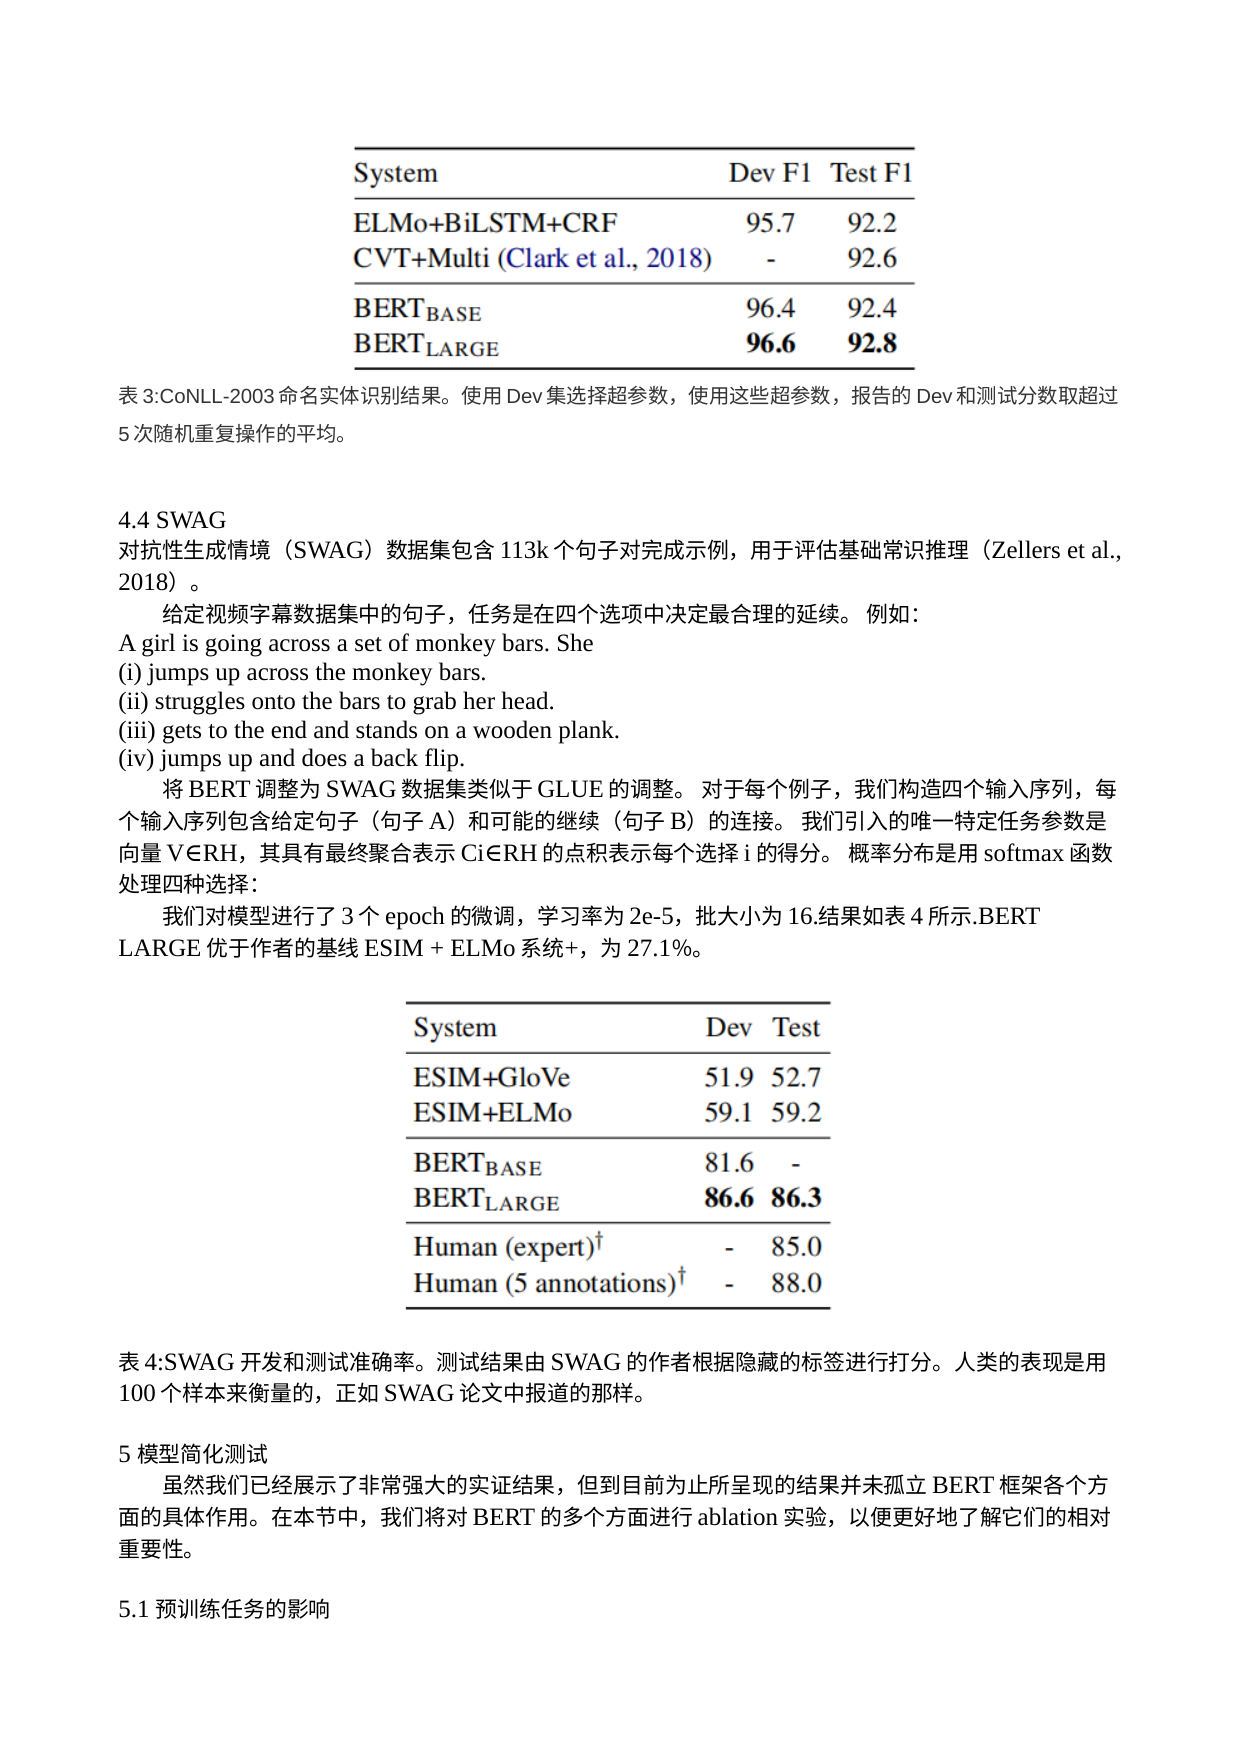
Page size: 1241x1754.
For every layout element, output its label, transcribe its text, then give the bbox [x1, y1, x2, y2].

picture [392, 991, 849, 1316]
text 5 模型简化测试 [118, 1437, 1122, 1468]
text 虽然我们已经展示了非常强大的实证结果，但到目前为止所呈现的结果并未孤立BERT框架各个方面的具体作用。在本节中，我们将对BERT的多个方面进行ablation实验，以便更好地了解它们的相对重要性。 [118, 1468, 1122, 1563]
picture [341, 128, 928, 385]
text 表3:CoNLL-2003命名实体识别结果。使用Dev集选择超参数，使用这些超参数，报告的Dev和测试分数取超过5次随机重复操作的平均。 [118, 118, 1122, 447]
text 将BERT调整为SWAG数据集类似于GLUE的调整。 对于每个例子，我们构造四个输入序列，每个输入序列包含给定句子（句子A）和可能的继续（句子B）的连接。 我们引入的唯一特定任务参数是向量V∈RH，其具有最终聚合表示Ci∈RH的点积表示每个选择i的得分。 概率分布是用softmax函数处理四种选择： [118, 772, 1122, 899]
text 表4:SWAG开发和测试准确率。测试结果由SWAG的作者根据隐藏的标签进行打分。人类的表现是用100个样本来衡量的，正如SWAG论文中报道的那样。 [118, 1345, 1122, 1408]
text 对抗性生成情境（SWAG）数据集包含113k个句子对完成示例，用于评估基础常识推理（Zellers et al., 2018）。 [118, 533, 1122, 597]
text A girl is going across a set of monkey bars. She [118, 628, 1122, 657]
text 给定视频字幕数据集中的句子，任务是在四个选项中决定最合理的延续。 例如： [118, 597, 1122, 628]
text 我们对模型进行了3个epoch的微调，学习率为2e-5，批大小为16.结果如表4所示.BERT LARGE优于作者的基线ESIM + ELMo系统+，为 27.1％。 [118, 899, 1122, 962]
text 4.4 SWAG [118, 505, 1122, 533]
text (i) jumps up across the monkey bars. [118, 657, 1122, 686]
text (iv) jumps up and does a back flip. [118, 743, 1122, 772]
text (ii) struggles onto the bars to grab her head. [118, 686, 1122, 715]
text 5.1 预训练任务的影响 [118, 1592, 1122, 1624]
text (iii) gets to the end and stands on a wooden plank. [118, 715, 1122, 743]
